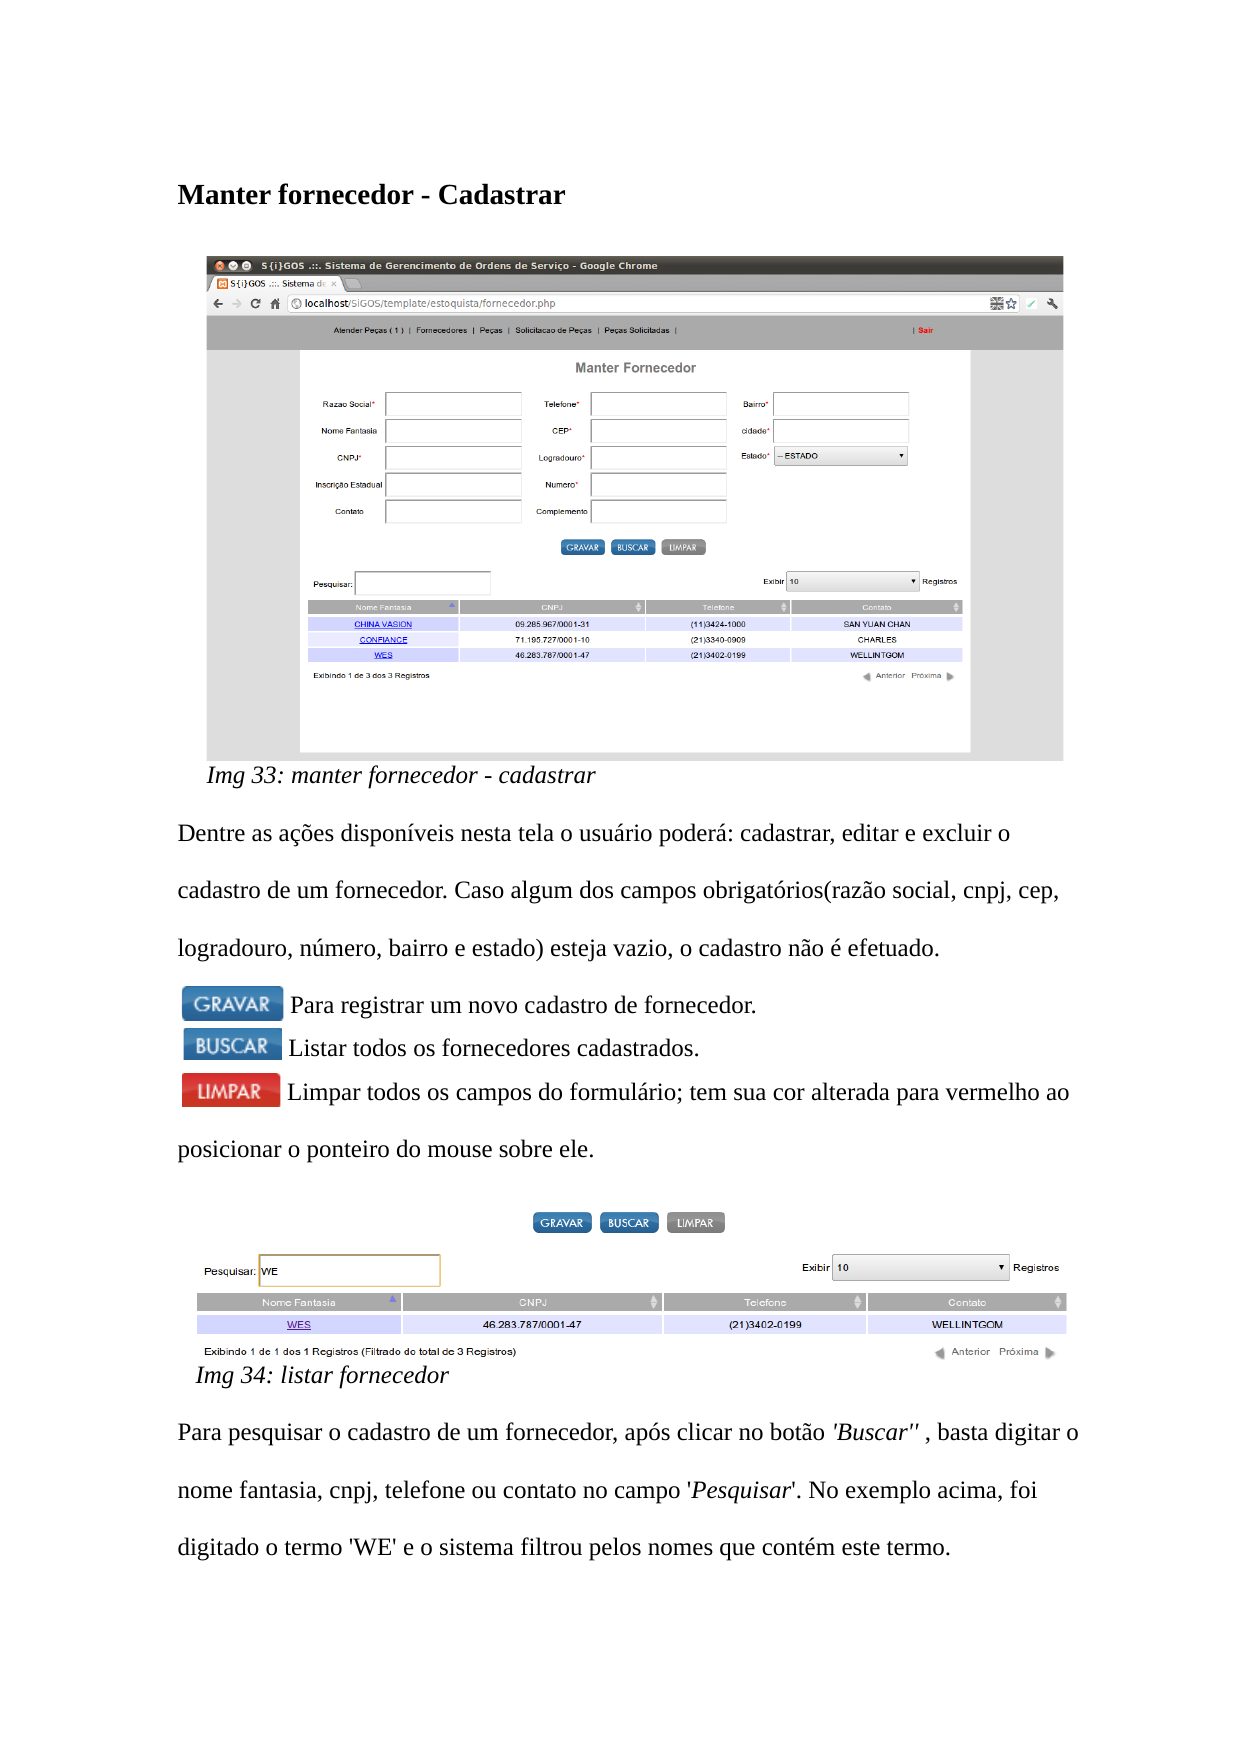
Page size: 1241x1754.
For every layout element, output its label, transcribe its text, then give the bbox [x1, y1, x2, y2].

subtitle Para registrar um novo cadastro de fornecedor. [284, 990, 1092, 1019]
picture [206, 256, 1064, 761]
subtitle Dentre as ações disponíveis nesta tela o usuário poderá: cadastrar, editar e excluir o cadastro de um fornecedor. Caso algum dos campos obrigatórios(razão social, cnpj, cep, logradouro, número, bairro e estado) esteja vazio, o cadastro não é efetuado. [177, 244, 1092, 962]
text Img 33: manter fornecedor - cadastrar [206, 761, 1063, 789]
picture [183, 1028, 282, 1060]
text Img 34: listar fornecedor [195, 1360, 1074, 1388]
subtitle Listar todos os fornecedores cadastrados. [177, 1033, 1092, 1062]
picture [195, 1204, 1075, 1360]
text Manter fornecedor - Cadastrar [177, 177, 1092, 211]
subtitle Limpar todos os campos do formulário; tem sua cor alterada para vermelho ao posicionar o ponteiro do mouse sobre ele. [177, 1077, 1092, 1163]
subtitle Para pesquisar o cadastro de um fornecedor, após clicar no botão 'Buscar'' , basta digitar o nome fantasia, cnpj, telefone ou contato no campo 'Pesquisar'. No exemplo acima, foi digitado o termo 'WE' e o sistema filtrou pelos nomes que contém este termo. [177, 1192, 1092, 1561]
picture [181, 986, 284, 1021]
picture [182, 1073, 281, 1107]
